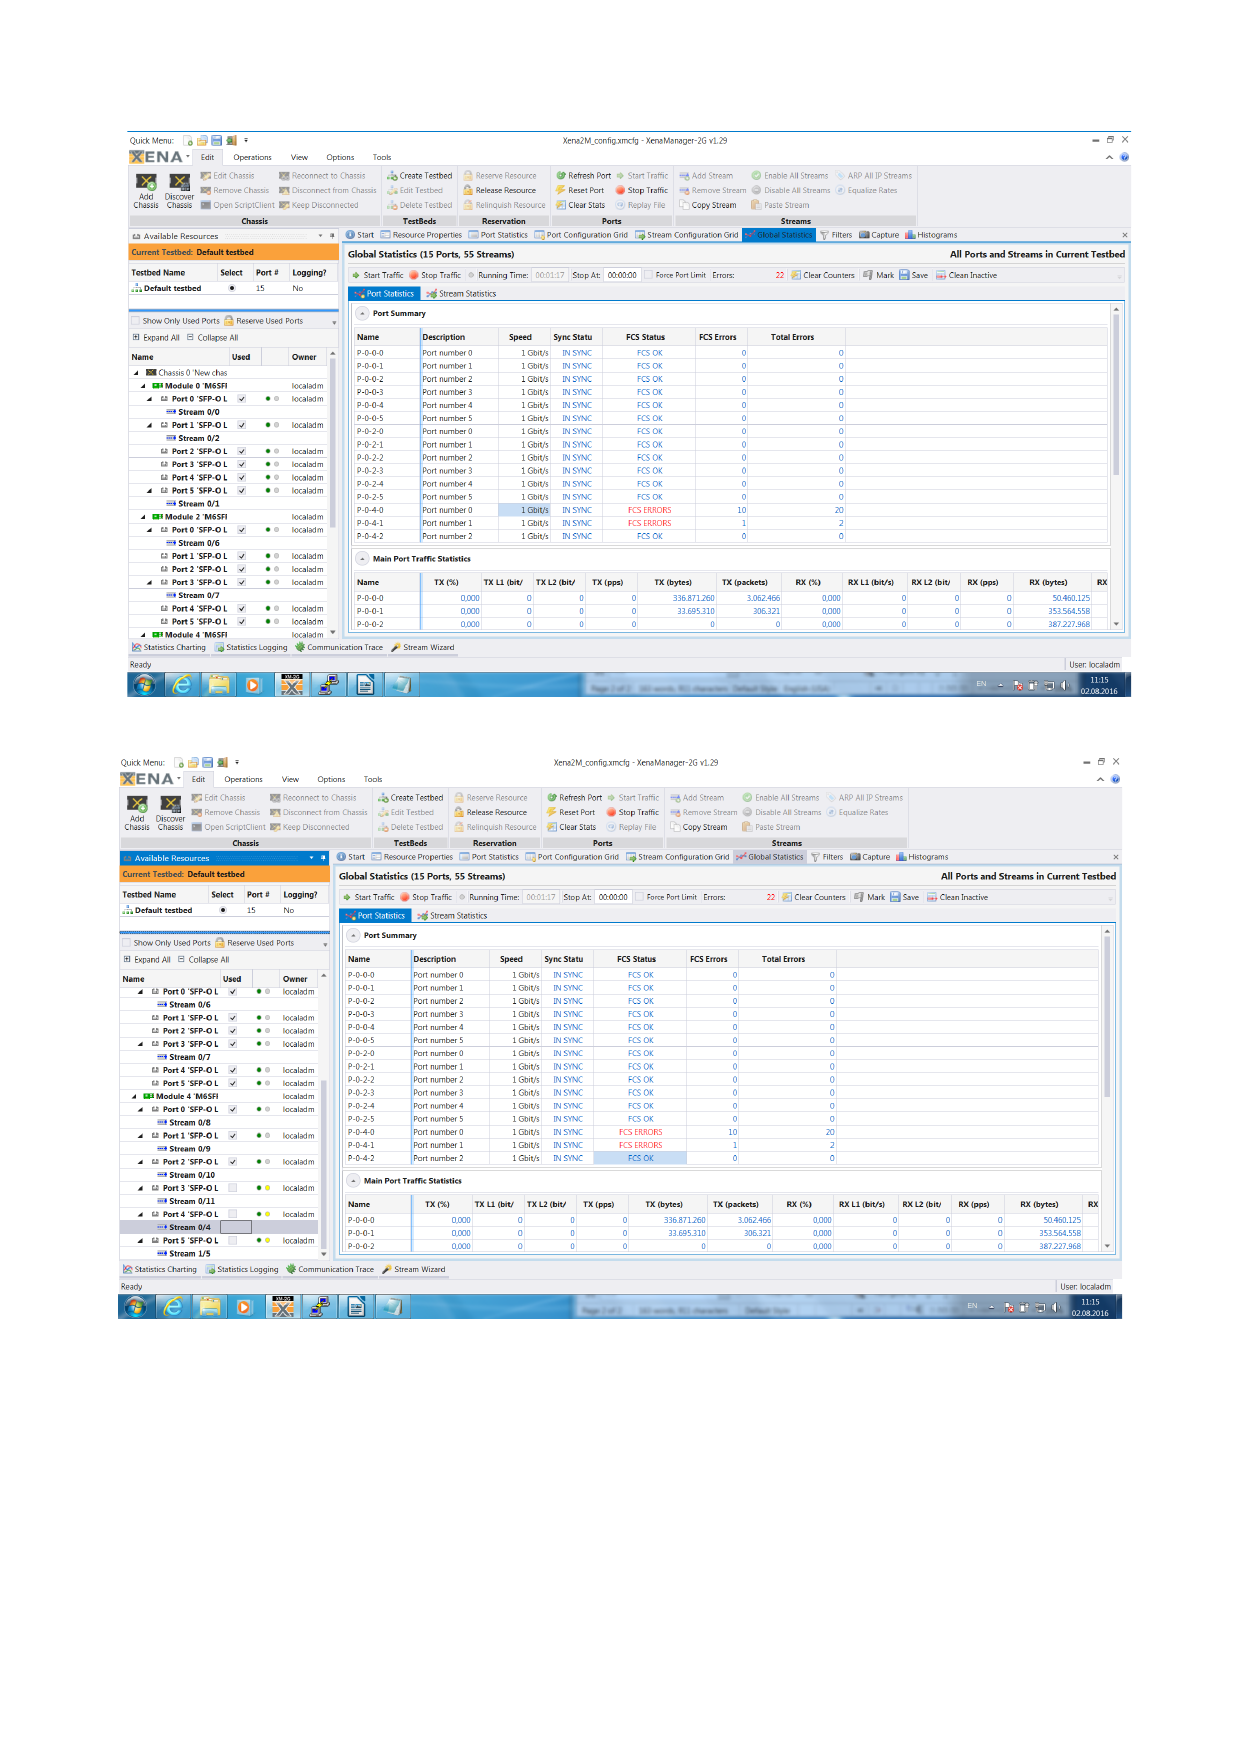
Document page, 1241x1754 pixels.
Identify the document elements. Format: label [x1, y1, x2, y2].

picture [127, 131, 1132, 697]
picture [118, 754, 1123, 1319]
